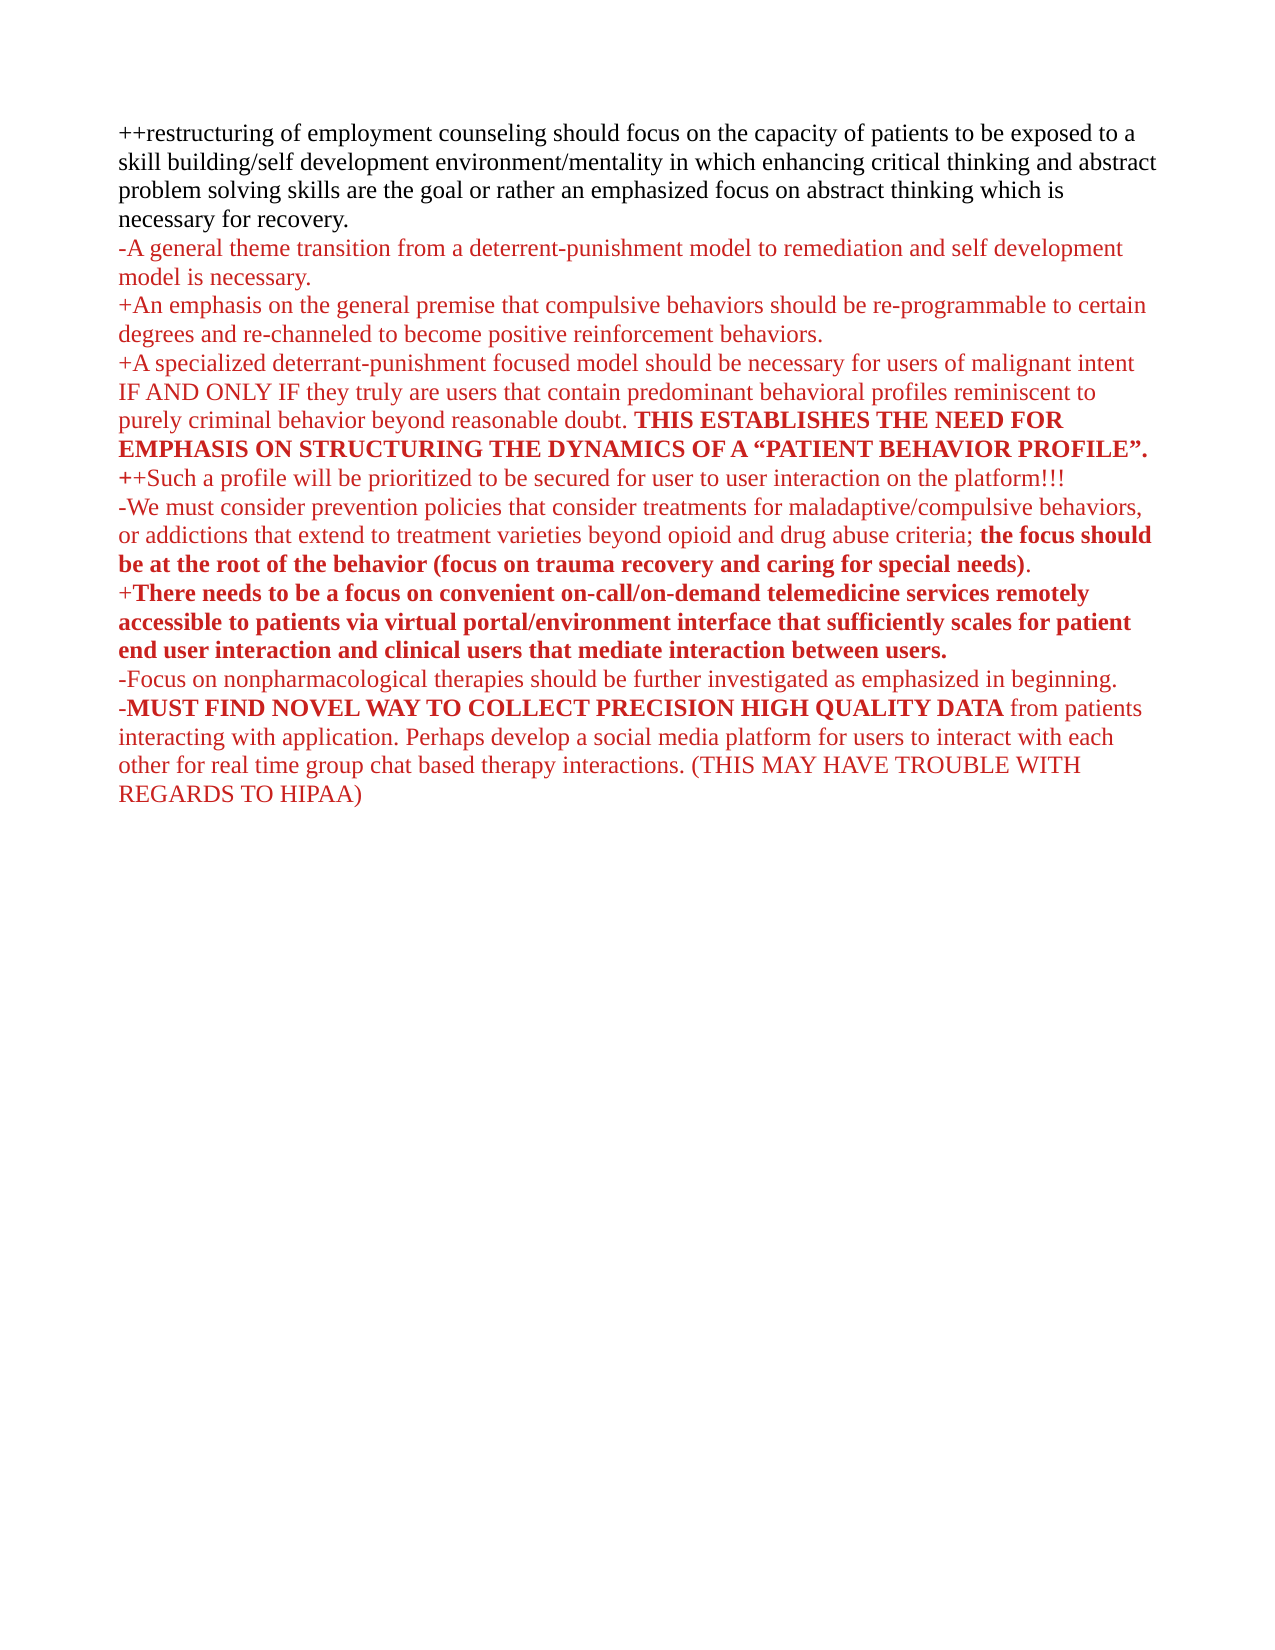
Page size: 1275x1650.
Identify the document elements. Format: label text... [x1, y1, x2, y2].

text ++Such a profile will be prioritized to be secured for user to user interaction on the platform!!! [118, 463, 1157, 492]
text -A general theme transition from a deterrent-punishment model to remediation and self development model is necessary. [118, 233, 1157, 291]
text -MUST FIND NOVEL WAY TO COLLECT PRECISION HIGH QUALITY DATA from patients interacting with application. Perhaps develop a social media platform for users to interact with each other for real time group chat based therapy interactions. (THIS MAY HAVE TROUBLE WITH REGARDS TO HIPAA) [118, 693, 1157, 808]
text -We must consider prevention policies that consider treatments for maladaptive/compulsive behaviors, or addictions that extend to treatment varieties beyond opioid and drug abuse criteria; the focus should be at the root of the behavior (focus on trauma recovery and caring for special needs). [118, 492, 1157, 578]
text -Focus on nonpharmacological therapies should be further investigated as emphasized in beginning. [118, 664, 1157, 693]
text +An emphasis on the general premise that compulsive behaviors should be re-programmable to certain degrees and re-channeled to become positive reinforcement behaviors. [118, 291, 1157, 348]
text +There needs to be a focus on convenient on-call/on-demand telemedicine services remotely accessible to patients via virtual portal/environment interface that sufficiently scales for patient end user interaction and clinical users that mediate interaction between users. [118, 578, 1157, 664]
text ++restructuring of employment counseling should focus on the capacity of patients to be exposed to a skill building/self development environment/mentality in which enhancing critical thinking and abstract problem solving skills are the goal or rather an emphasized focus on abstract thinking which is necessary for recovery. [118, 118, 1157, 233]
text +A specialized deterrant-punishment focused model should be necessary for users of malignant intent IF AND ONLY IF they truly are users that contain predominant behavioral profiles reminiscent to purely criminal behavior beyond reasonable doubt. THIS ESTABLISHES THE NEED FOR EMPHASIS ON STRUCTURING THE DYNAMICS OF A “PATIENT BEHAVIOR PROFILE”. [118, 348, 1157, 463]
